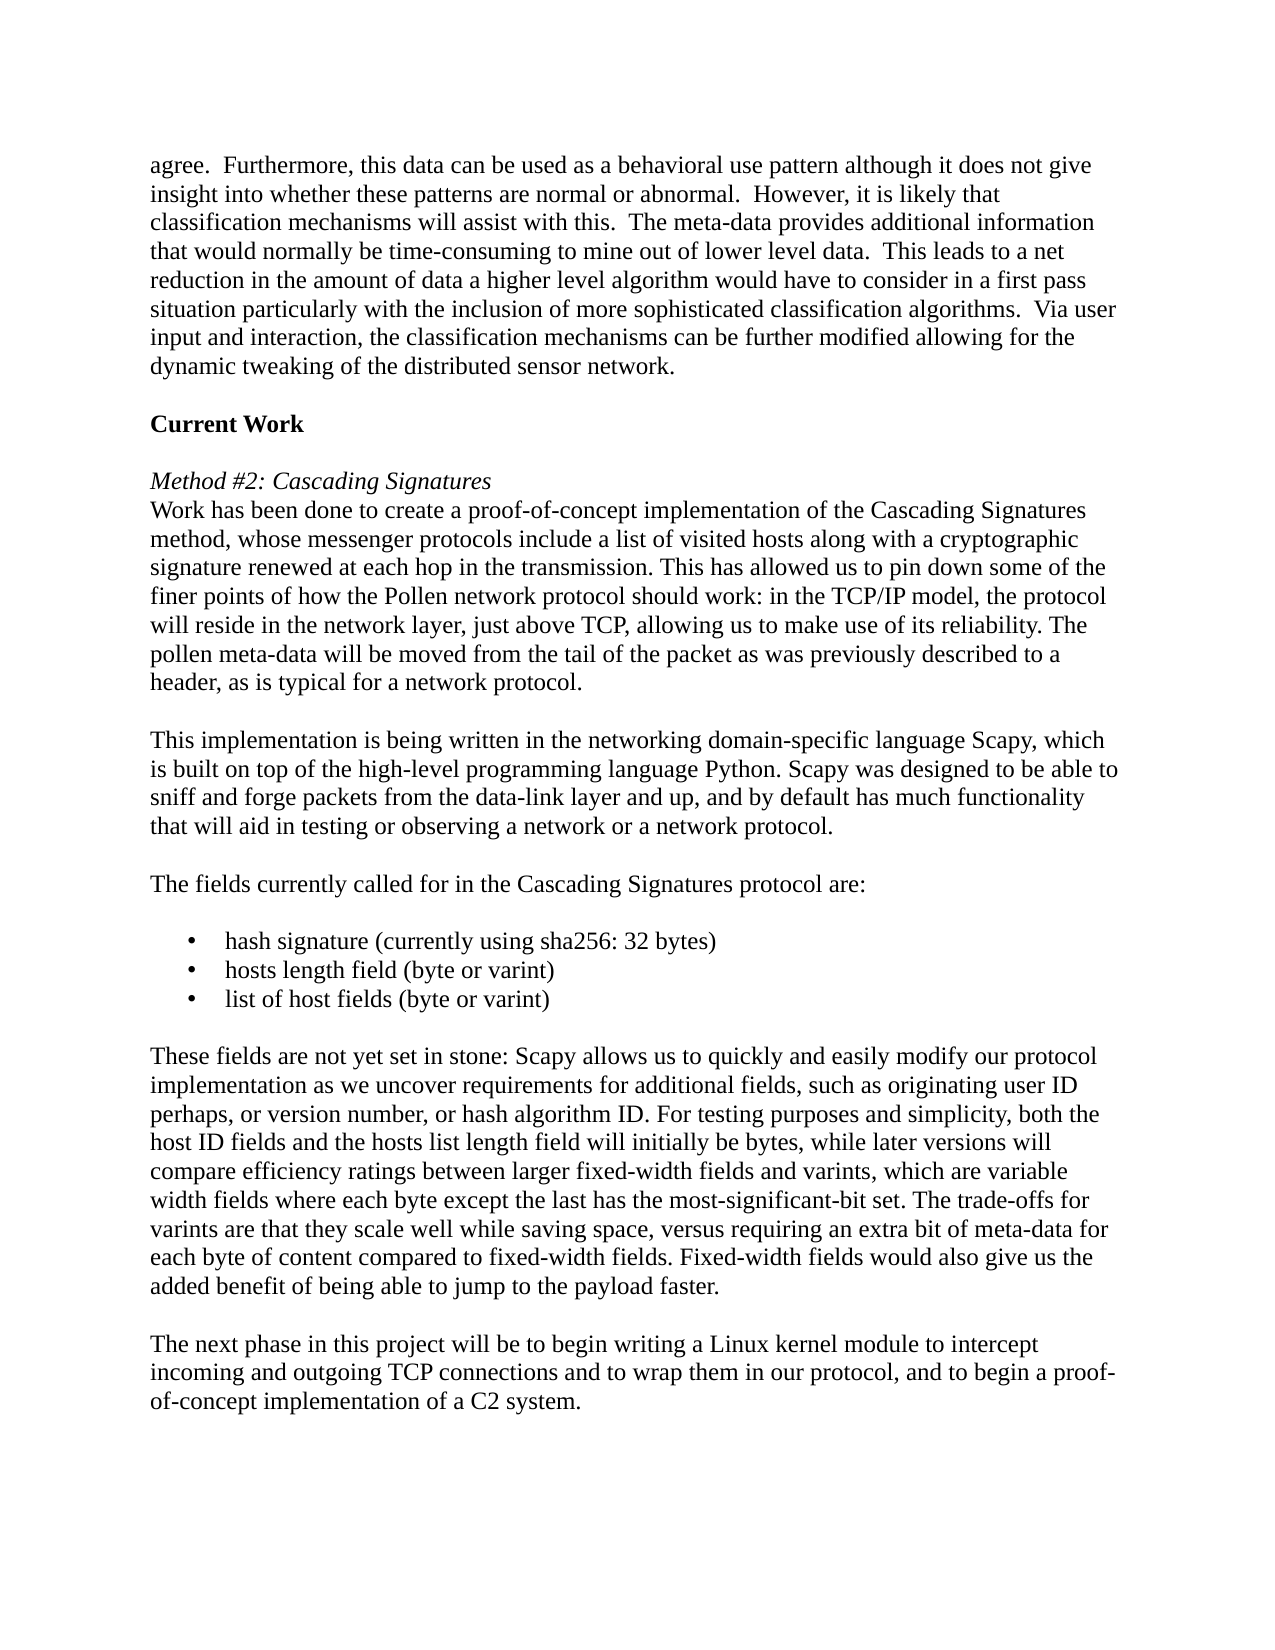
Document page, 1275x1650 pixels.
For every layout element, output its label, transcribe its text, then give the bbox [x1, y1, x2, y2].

list list of host fields (byte or varint) [187, 984, 1125, 1012]
text These fields are not yet set in stone: Scapy allows us to quickly and easily modify our protocol implementation as we uncover requirements for additional fields, such as originating user ID perhaps, or version number, or hash algorithm ID. For testing purposes and simplicity, both the host ID fields and the hosts list length field will initially be bytes, while later versions will compare efficiency ratings between larger fixed-width fields and varints, which are variable width fields where each byte except the last has the most-significant-bit set. The trade-offs for varints are that they scale well while saving space, versus requiring an extra bit of meta-data for each byte of content compared to fixed-width fields. Fixed-width fields would also give us the added benefit of being able to jump to the payload faster. [150, 1041, 1125, 1300]
text agree. Furthermore, this data can be used as a behavioral use pattern although it does not give insight into whether these patterns are normal or abnormal. However, it is likely that classification mechanisms will assist with this. The meta-data provides additional information that would normally be time-consuming to mine out of lower level data. This leads to a net reduction in the amount of data a higher level algorithm would have to consider in a first pass situation particularly with the inclusion of more sophisticated classification algorithms. Via user input and interaction, the classification mechanisms can be further modified allowing for the dynamic tweaking of the distributed sensor network. [150, 150, 1125, 380]
list hash signature (currently using sha256: 32 bytes) [187, 926, 1125, 955]
text Work has been done to create a proof-of-concept implementation of the Cascading Signatures method, whose messenger protocols include a list of visited hosts along with a cryptographic signature renewed at each hop in the transmission. This has allowed us to pin down some of the finer points of how the Pollen network protocol should work: in the TCP/IP model, the protocol will reside in the network layer, just above TCP, allowing us to make use of its reliability. The pollen meta-data will be moved from the tail of the packet as was previously described to a header, as is typical for a network protocol. [150, 495, 1125, 696]
text Method #2: Cascading Signatures [150, 466, 1125, 495]
text Current Work [150, 409, 1125, 437]
text This implementation is being written in the networking domain-specific language Scapy, which is built on top of the high-level programming language Python. Scapy was designed to be able to sniff and forge packets from the data-link layer and up, and by default has much functionality that will aid in testing or observing a network or a network protocol. [150, 725, 1125, 840]
text The fields currently called for in the Cascading Signatures protocol are: [150, 869, 1125, 897]
list hosts length field (byte or varint) [187, 955, 1125, 984]
text The next phase in this project will be to begin writing a Linux kernel module to intercept incoming and outgoing TCP connections and to wrap them in our protocol, and to begin a proof-of-concept implementation of a C2 system. [150, 1329, 1125, 1415]
